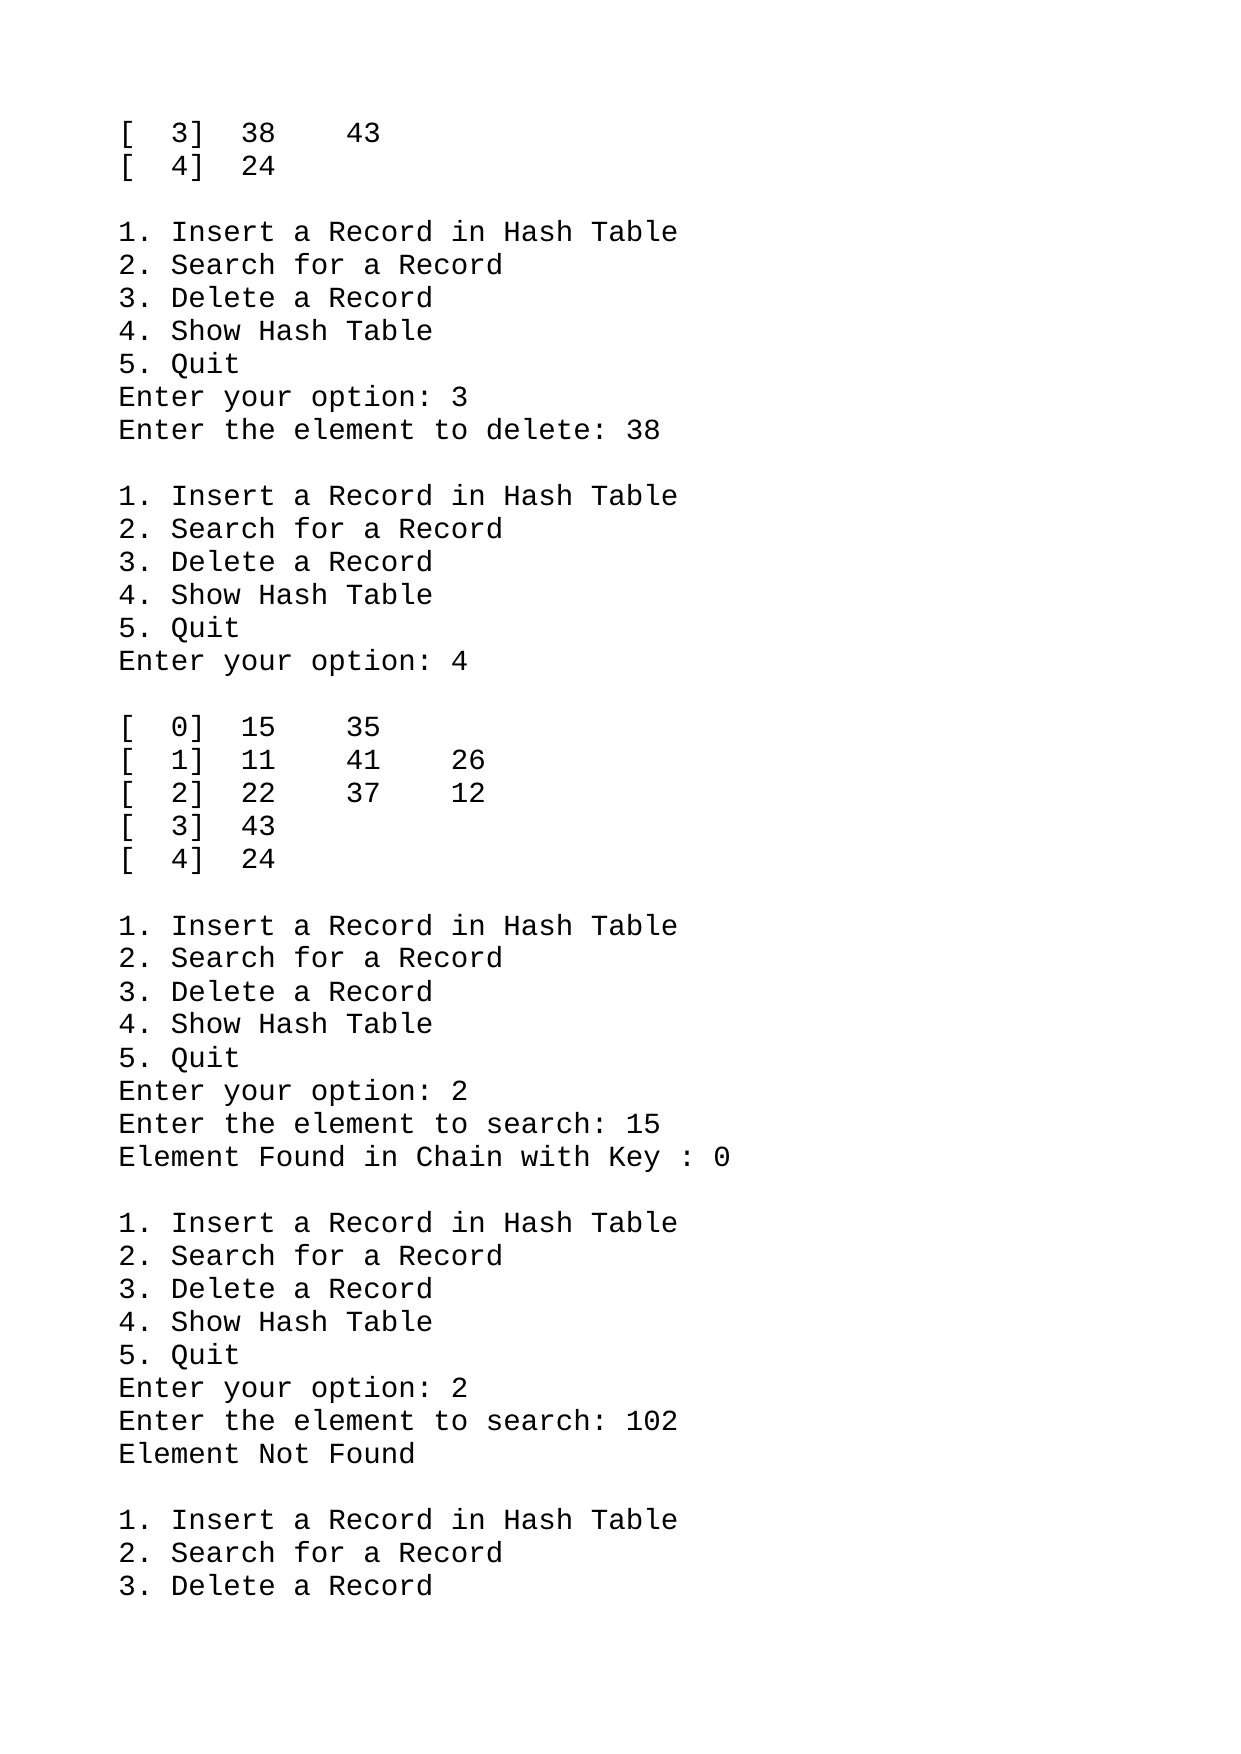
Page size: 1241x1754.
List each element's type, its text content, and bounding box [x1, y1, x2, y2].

text Enter your option: 2 [118, 1076, 1122, 1109]
text [ 0] 15 35 [118, 712, 1122, 746]
text 4. Show Hash Table [118, 316, 1122, 349]
text 2. Search for a Record [118, 944, 1122, 977]
text 1. Insert a Record in Hash Table [118, 481, 1122, 514]
text [ 2] 22 37 12 [118, 778, 1122, 812]
text 3. Delete a Record [118, 1571, 1122, 1604]
text 2. Search for a Record [118, 250, 1122, 283]
text [ 1] 11 41 26 [118, 746, 1122, 778]
text Enter the element to delete: 38 [118, 415, 1122, 448]
text 3. Delete a Record [118, 283, 1122, 316]
text 5. Quit [118, 349, 1122, 382]
text [ 4] 24 [118, 844, 1122, 878]
text 2. Search for a Record [118, 1241, 1122, 1274]
text Enter your option: 2 [118, 1373, 1122, 1406]
text 5. Quit [118, 613, 1122, 646]
text 2. Search for a Record [118, 514, 1122, 547]
text 1. Insert a Record in Hash Table [118, 911, 1122, 944]
text 4. Show Hash Table [118, 1010, 1122, 1043]
text Enter your option: 4 [118, 646, 1122, 679]
text 3. Delete a Record [118, 1274, 1122, 1307]
text Element Not Found [118, 1439, 1122, 1472]
text 1. Insert a Record in Hash Table [118, 1505, 1122, 1538]
text 3. Delete a Record [118, 977, 1122, 1010]
text Enter your option: 3 [118, 382, 1122, 415]
text 4. Show Hash Table [118, 1307, 1122, 1340]
text 3. Delete a Record [118, 547, 1122, 580]
text 5. Quit [118, 1043, 1122, 1076]
text Element Found in Chain with Key : 0 [118, 1142, 1122, 1175]
text 5. Quit [118, 1340, 1122, 1373]
text Enter the element to search: 102 [118, 1406, 1122, 1439]
text Enter the element to search: 15 [118, 1109, 1122, 1142]
text [ 3] 43 [118, 812, 1122, 844]
text 2. Search for a Record [118, 1538, 1122, 1571]
text [ 3] 38 43 [118, 118, 1122, 151]
text 1. Insert a Record in Hash Table [118, 217, 1122, 250]
text [ 4] 24 [118, 151, 1122, 184]
text 1. Insert a Record in Hash Table [118, 1208, 1122, 1241]
text 4. Show Hash Table [118, 580, 1122, 613]
